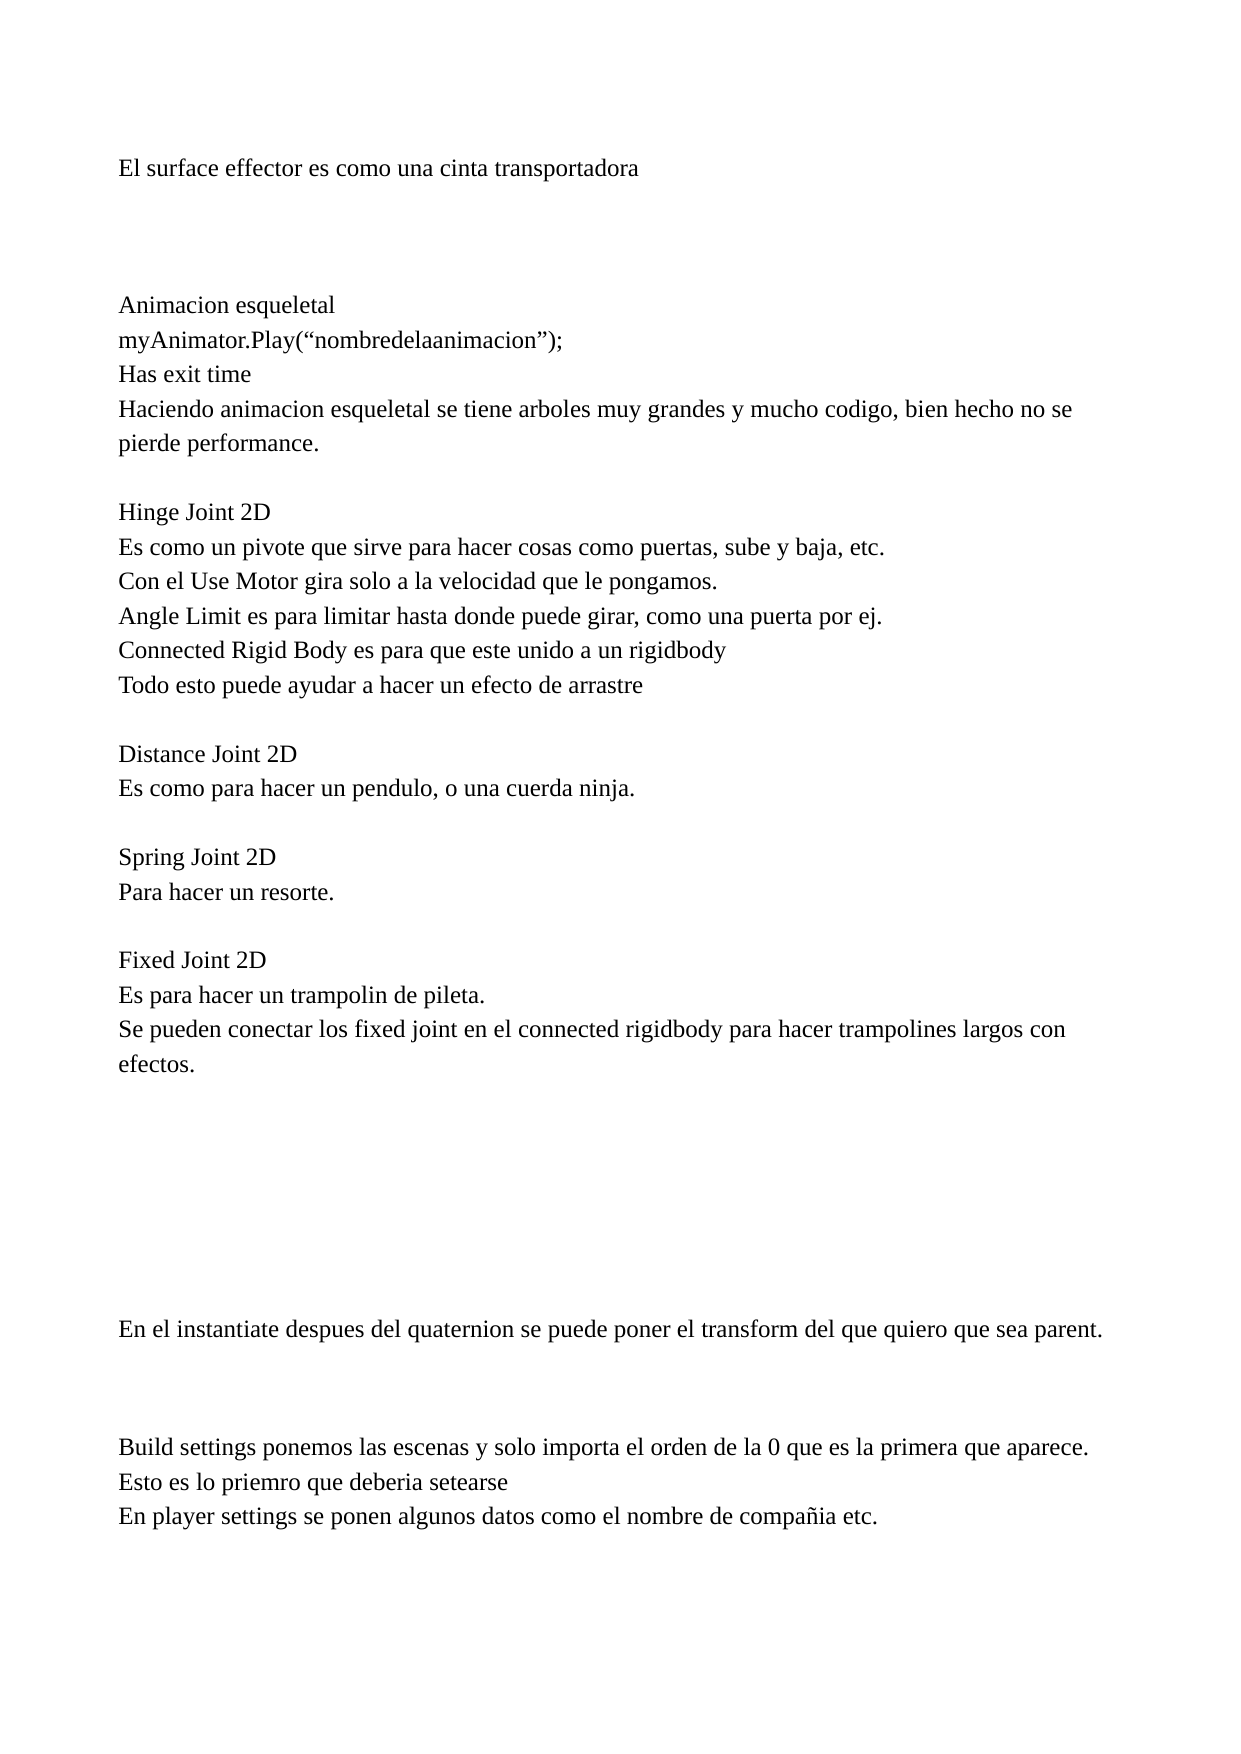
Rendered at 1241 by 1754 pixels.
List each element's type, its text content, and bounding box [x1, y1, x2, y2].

text Build settings ponemos las escenas y solo importa el orden de la 0 que es la primera que aparece. Esto es lo priemro que deberia setearse En player settings se ponen algunos datos como el nombre de compañia etc. [118, 1432, 1122, 1599]
text El surface effector es como una cinta transportadora Animacion esqueletal myAnimator.Play(“nombredelaanimacion”); Has exit time Haciendo animacion esqueletal se tiene arboles muy grandes y mucho codigo, bien hecho no se pierde performance. Hinge Joint 2D Es como un pivote que sirve para hacer cosas como puertas, sube y baja, etc. Con el Use Motor gira solo a la velocidad que le pongamos. Angle Limit es para limitar hasta donde puede girar, como una puerta por ej. Connected Rigid Body es para que este unido a un rigidbody Todo esto puede ayudar a hacer un efecto de arrastre Distance Joint 2D Es como para hacer un pendulo, o una cuerda ninja. Spring Joint 2D Para hacer un resorte. Fixed Joint 2D Es para hacer un trampolin de pileta. Se pueden conectar los fixed joint en el connected rigidbody para hacer trampolines largos con efectos. [118, 118, 1122, 1147]
text En el instantiate despues del quaternion se puede poner el transform del que quiero que sea parent. [118, 1314, 1122, 1412]
